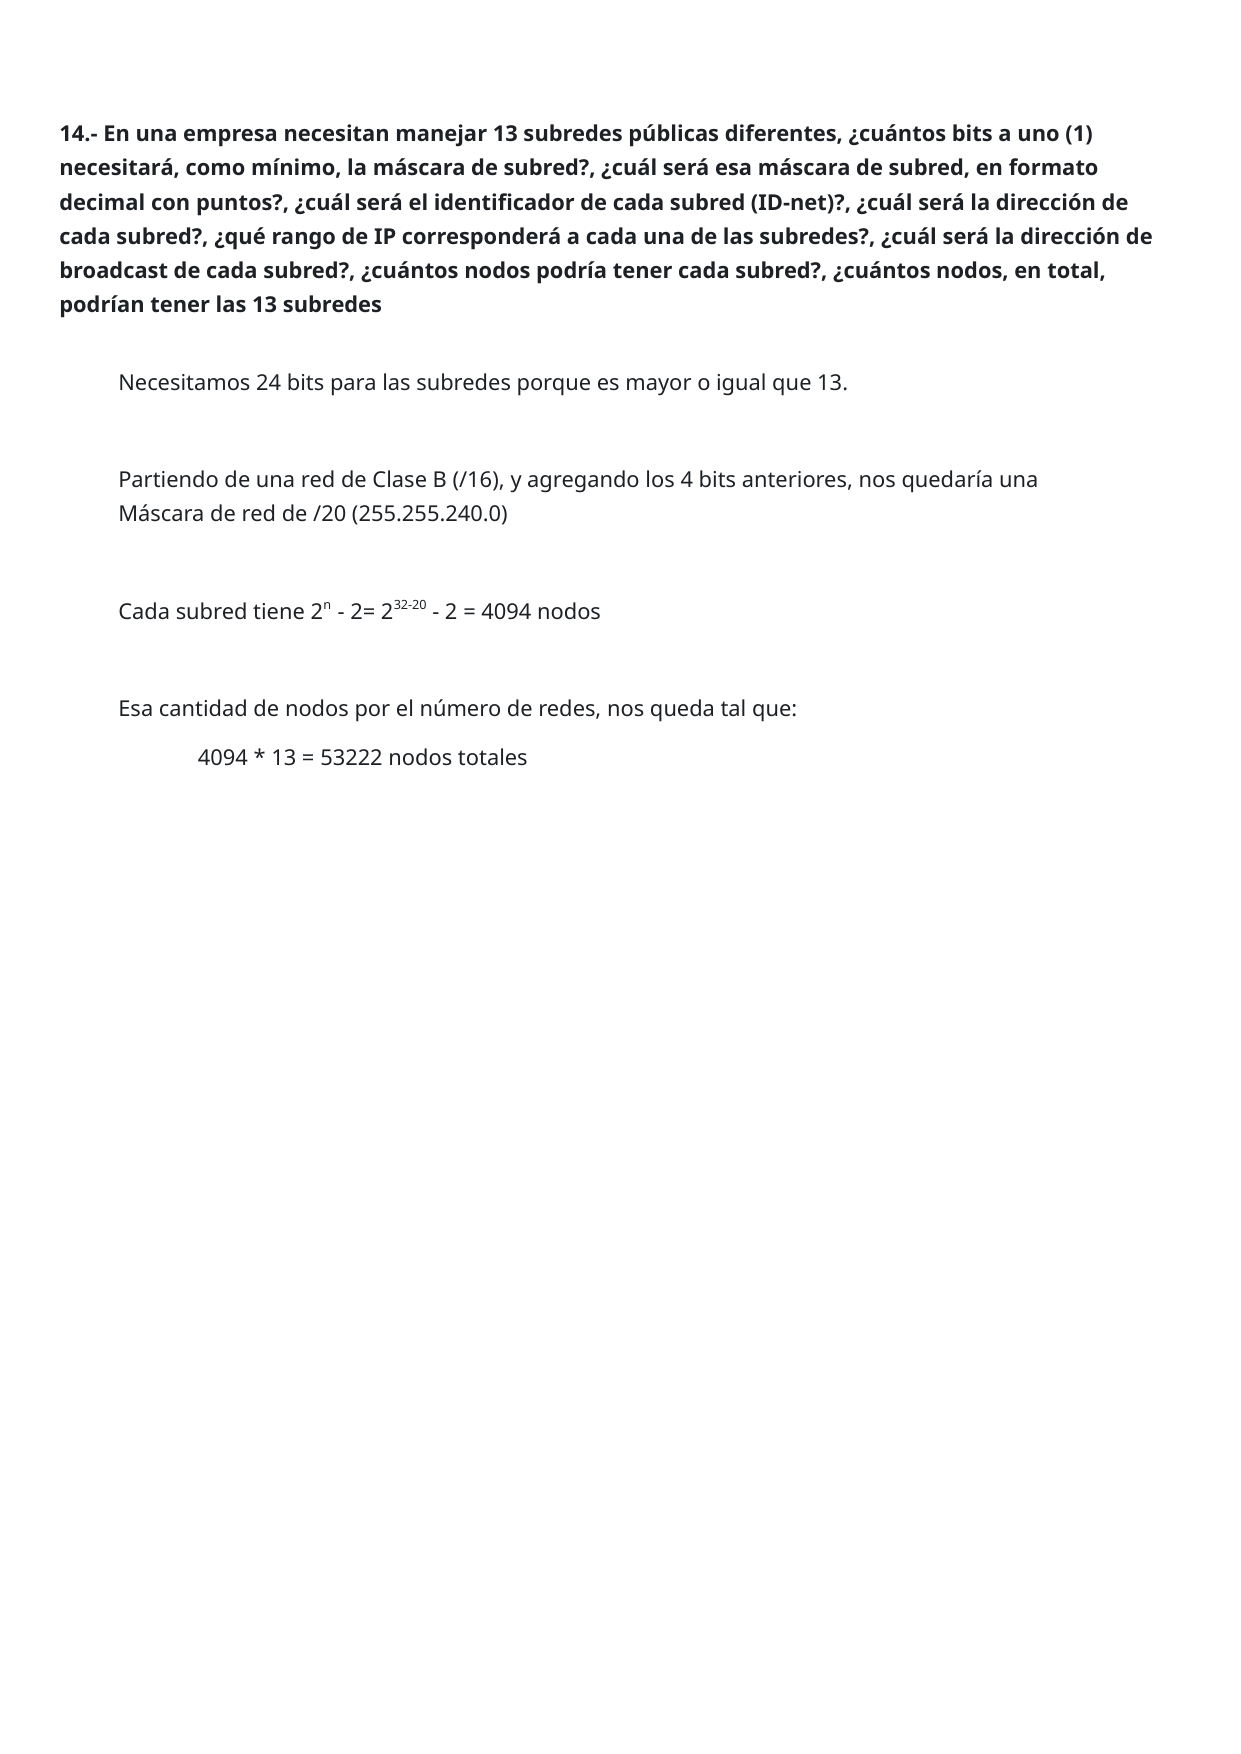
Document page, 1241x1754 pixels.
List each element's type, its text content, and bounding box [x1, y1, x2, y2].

text 14.- En una empresa necesitan manejar 13 subredes públicas diferentes, ¿cuántos bits a uno (1) necesitará, como mínimo, la máscara de subred?, ¿cuál será esa máscara de subred, en formato decimal con puntos?, ¿cuál será el identificador de cada subred (ID-net)?, ¿cuál será la dirección de cada subred?, ¿qué rango de IP corresponderá a cada una de las subredes?, ¿cuál será la dirección de broadcast de cada subred?, ¿cuántos nodos podría tener cada subred?, ¿cuántos nodos, en total, podrían tener las 13 subredes [59, 118, 1181, 319]
text 4094 * 13 = 53222 nodos totales [118, 742, 1122, 772]
text Cada subred tiene 2n - 2= 232-20 - 2 = 4094 nodos [118, 596, 1122, 625]
text Necesitamos 24 bits para las subredes porque es mayor o igual que 13. [118, 366, 1122, 396]
text Esa cantidad de nodos por el número de redes, nos queda tal que: [118, 693, 1122, 723]
text Partiendo de una red de Clase B (/16), y agregando los 4 bits anteriores, nos quedaría una Máscara de red de /20 (255.255.240.0) [118, 464, 1122, 528]
